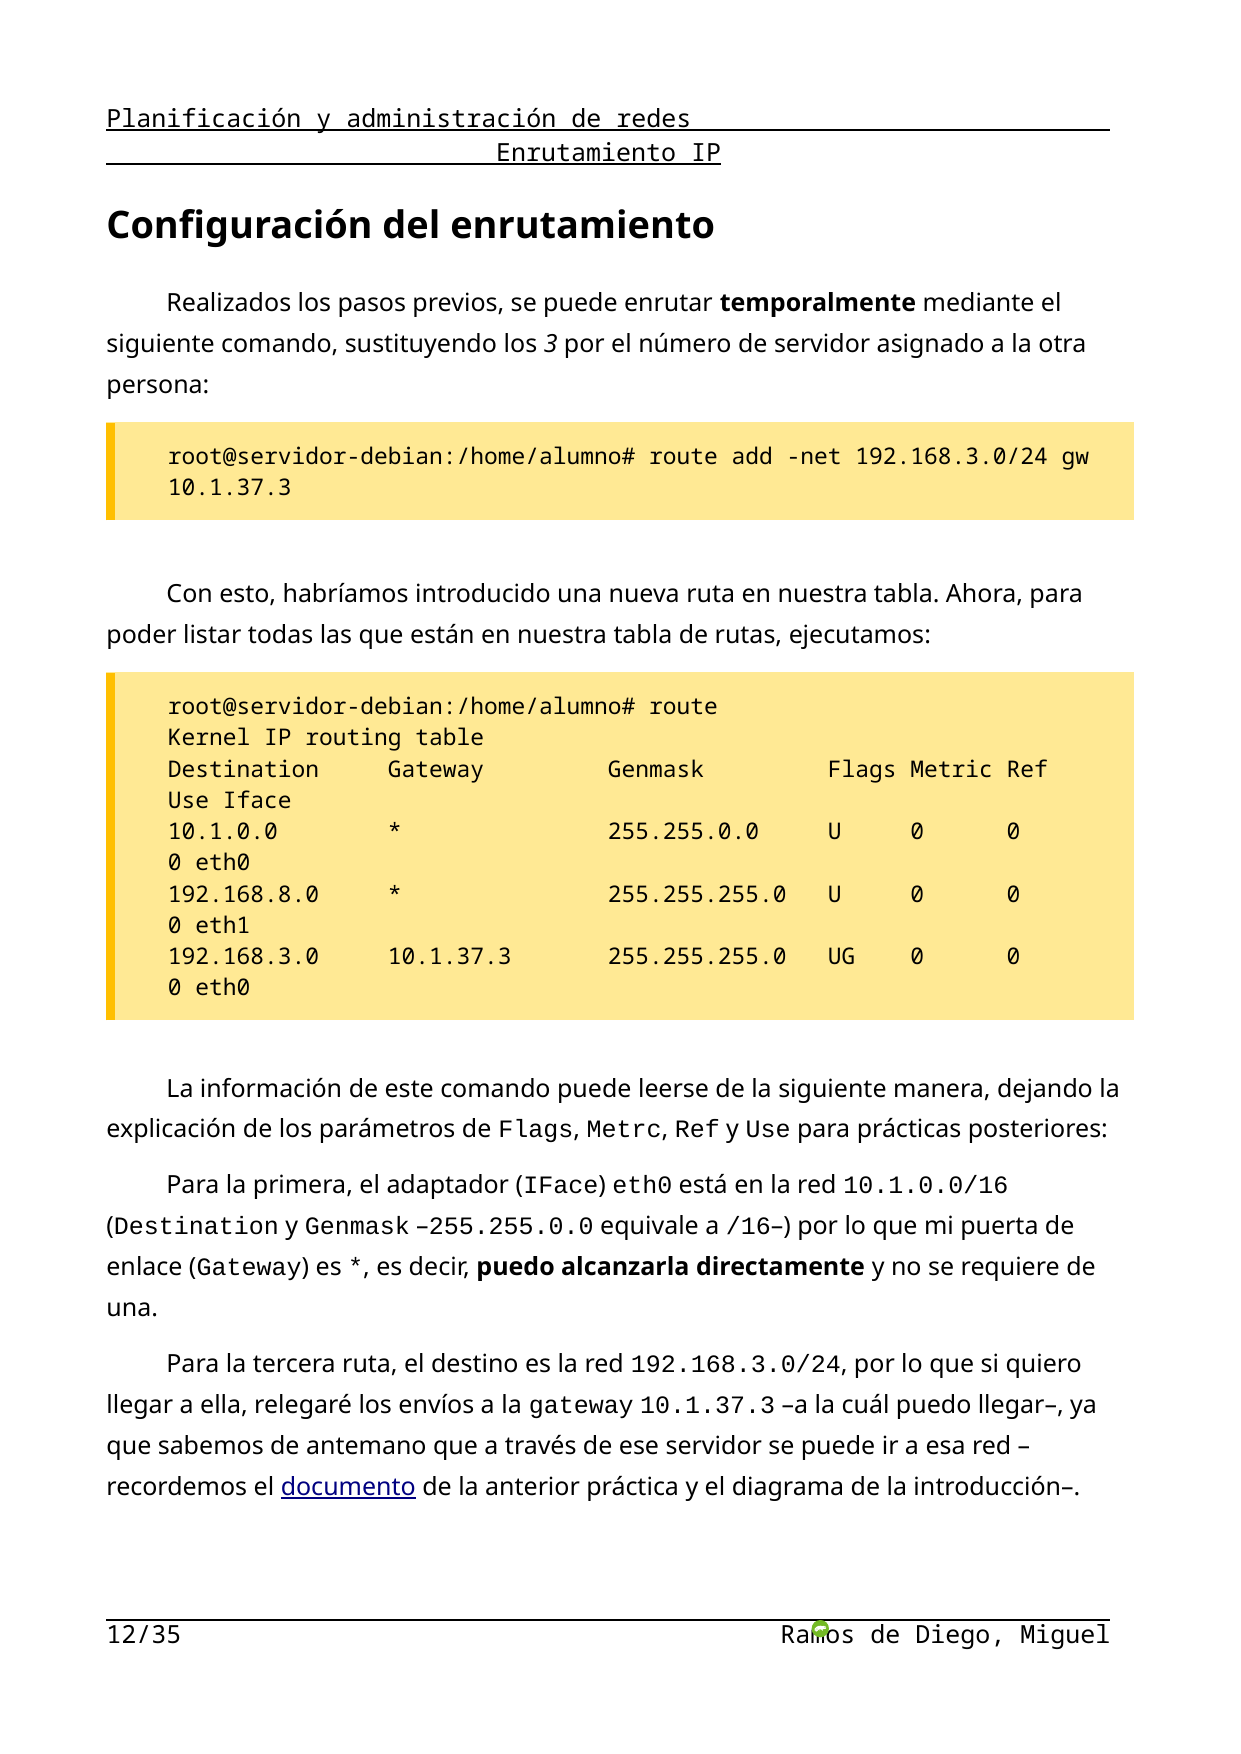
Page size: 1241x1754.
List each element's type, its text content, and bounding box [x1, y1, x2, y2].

text 10.1.0.0 * 255.255.0.0 U 0 0 0 eth0 [115, 815, 1134, 878]
text Para la tercera ruta, el destino es la red 192.168.3.0/24, por lo que si quiero llegar a ella, relegaré los envíos a la gateway 10.1.37.3 –a la cuál puedo llegar–, ya que sabemos de antemano que a través de ese servidor se puede ir a esa red –recordemos el documento de la anterior práctica y el diagrama de la introducción–. [106, 1346, 1134, 1503]
text Destination Gateway Genmask Flags Metric Ref Use Iface [115, 753, 1134, 815]
text Con esto, habríamos introducido una nueva ruta en nuestra tabla. Ahora, para poder listar todas las que están en nuestra tabla de rutas, ejecutamos: [106, 576, 1134, 651]
text La información de este comando puede leerse de la siguiente manera, dejando la explicación de los parámetros de Flags, Metrc, Ref y Use para prácticas posteriores: [106, 1070, 1134, 1145]
subtitle Configuración del enrutamiento [106, 198, 1134, 250]
text Para la primera, el adaptador (IFace) eth0 está en la red 10.1.0.0/16 (Destination y Genmask –255.255.0.0 equivale a /16–) por lo que mi puerta de enlace (Gateway) es *, es decir, puedo alcanzarla directamente y no se requiere de una. [106, 1167, 1134, 1324]
text 192.168.8.0 * 255.255.255.0 U 0 0 0 eth1 [115, 878, 1134, 940]
text Realizados los pasos previos, se puede enrutar temporalmente mediante el siguiente comando, sustituyendo los 3 por el número de servidor asignado a la otra persona: [106, 285, 1134, 401]
text root@servidor-debian:/home/alumno# route [106, 672, 1134, 721]
text 192.168.3.0 10.1.37.3 255.255.255.0 UG 0 0 0 eth0 [115, 940, 1134, 1020]
text Kernel IP routing table [115, 721, 1134, 753]
text root@servidor-debian:/home/alumno# route add -net 192.168.3.0/24 gw 10.1.37.3 [106, 422, 1134, 520]
